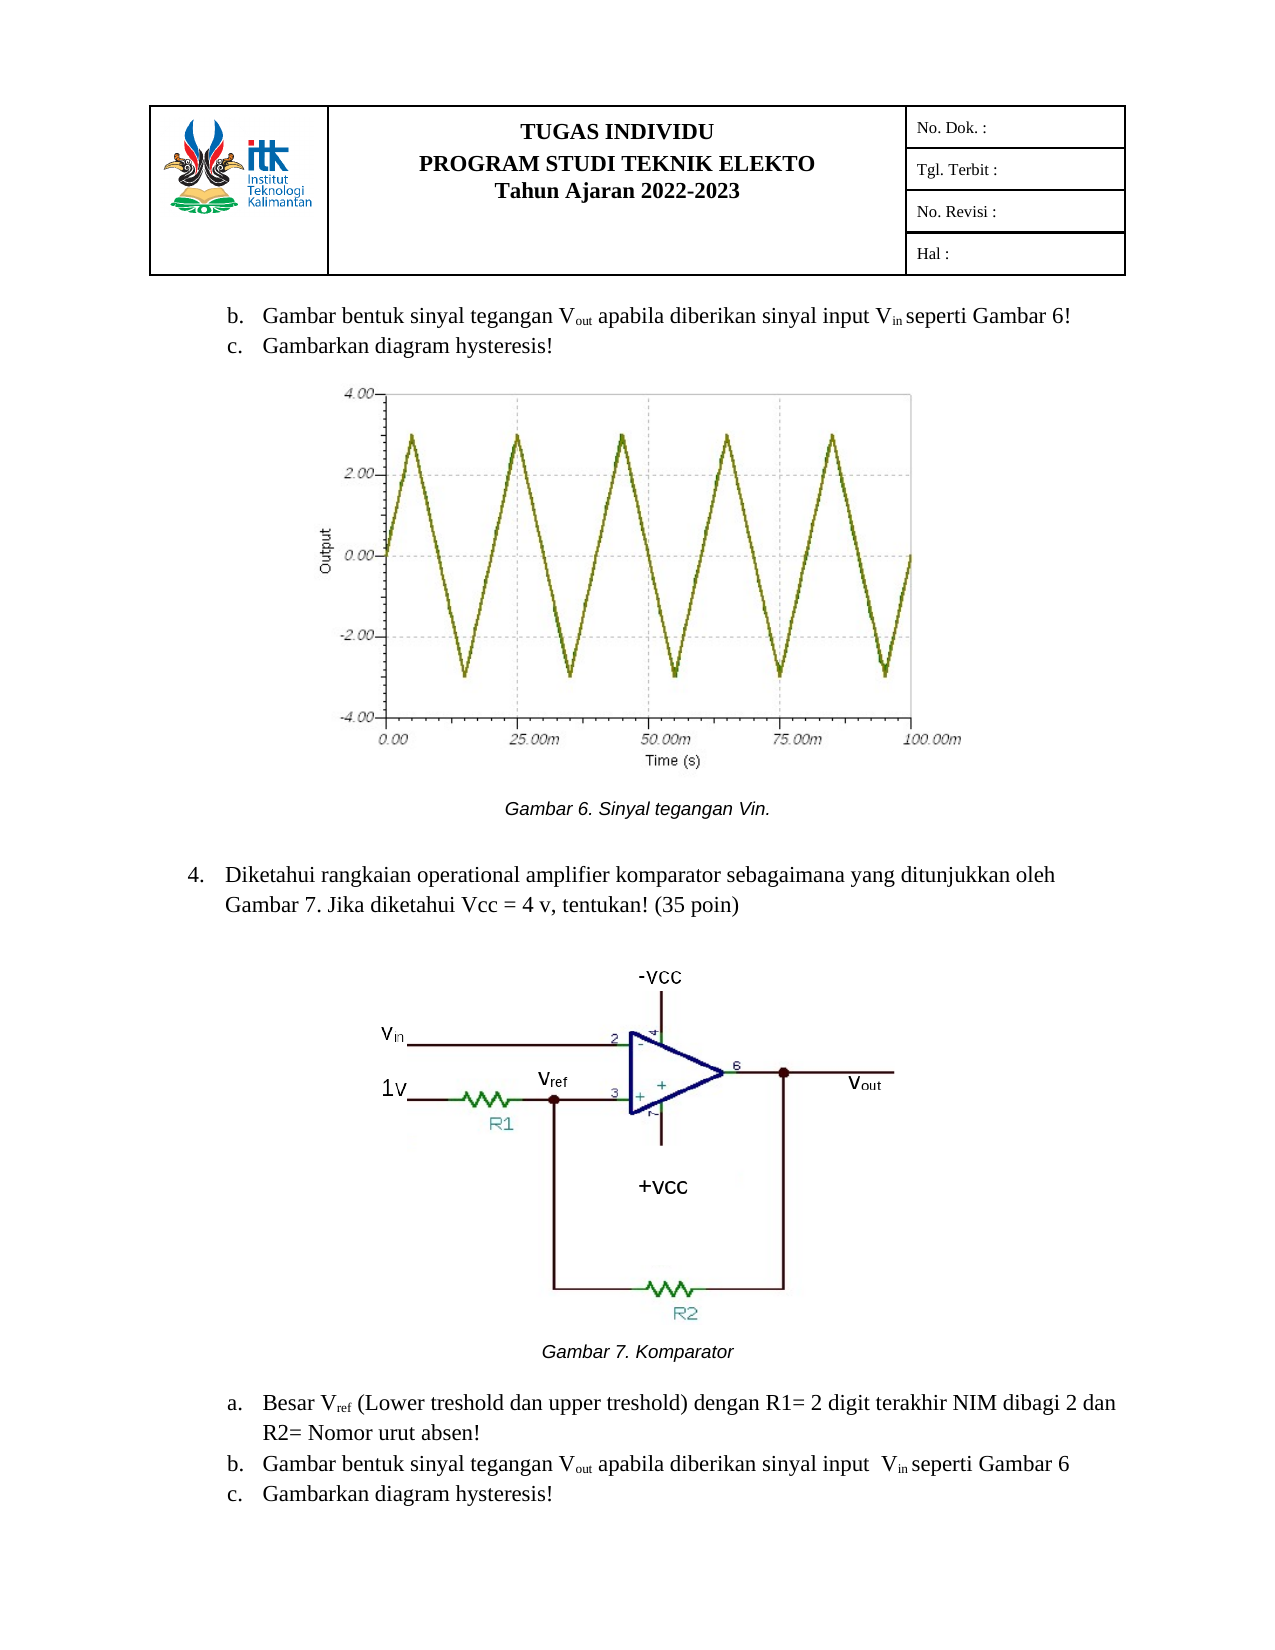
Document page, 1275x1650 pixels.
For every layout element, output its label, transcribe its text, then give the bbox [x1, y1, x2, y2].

list Gambar bentuk sinyal tegangan Vout apabila diberikan sinyal input Vin seperti Gambar 6 [227, 1449, 1125, 1476]
list Gambarkan diagram hysteresis! [227, 332, 1125, 358]
list Gambar 7. Komparator [374, 1326, 901, 1363]
list Gambarkan diagram hysteresis! [227, 1480, 1125, 1506]
picture [373, 956, 902, 1326]
text Gambar 6. Sinyal tegangan Vin. [314, 782, 961, 819]
list Besar Vref (Lower treshold dan upper treshold) dengan R1= 2 digit terakhir NIM dibagi 2 dan R2= Nomor urut absen! [227, 921, 1125, 1446]
picture [160, 117, 315, 217]
list Gambar bentuk sinyal tegangan Vout apabila diberikan sinyal input Vin seperti Gambar 6! [227, 302, 1125, 328]
list Diketahui rangkaian operational amplifier komparator sebagaimana yang ditunjukkan oleh Gambar 7. Jika diketahui Vcc = 4 v, tentukan! (35 poin) [187, 861, 1125, 917]
picture [313, 375, 962, 782]
